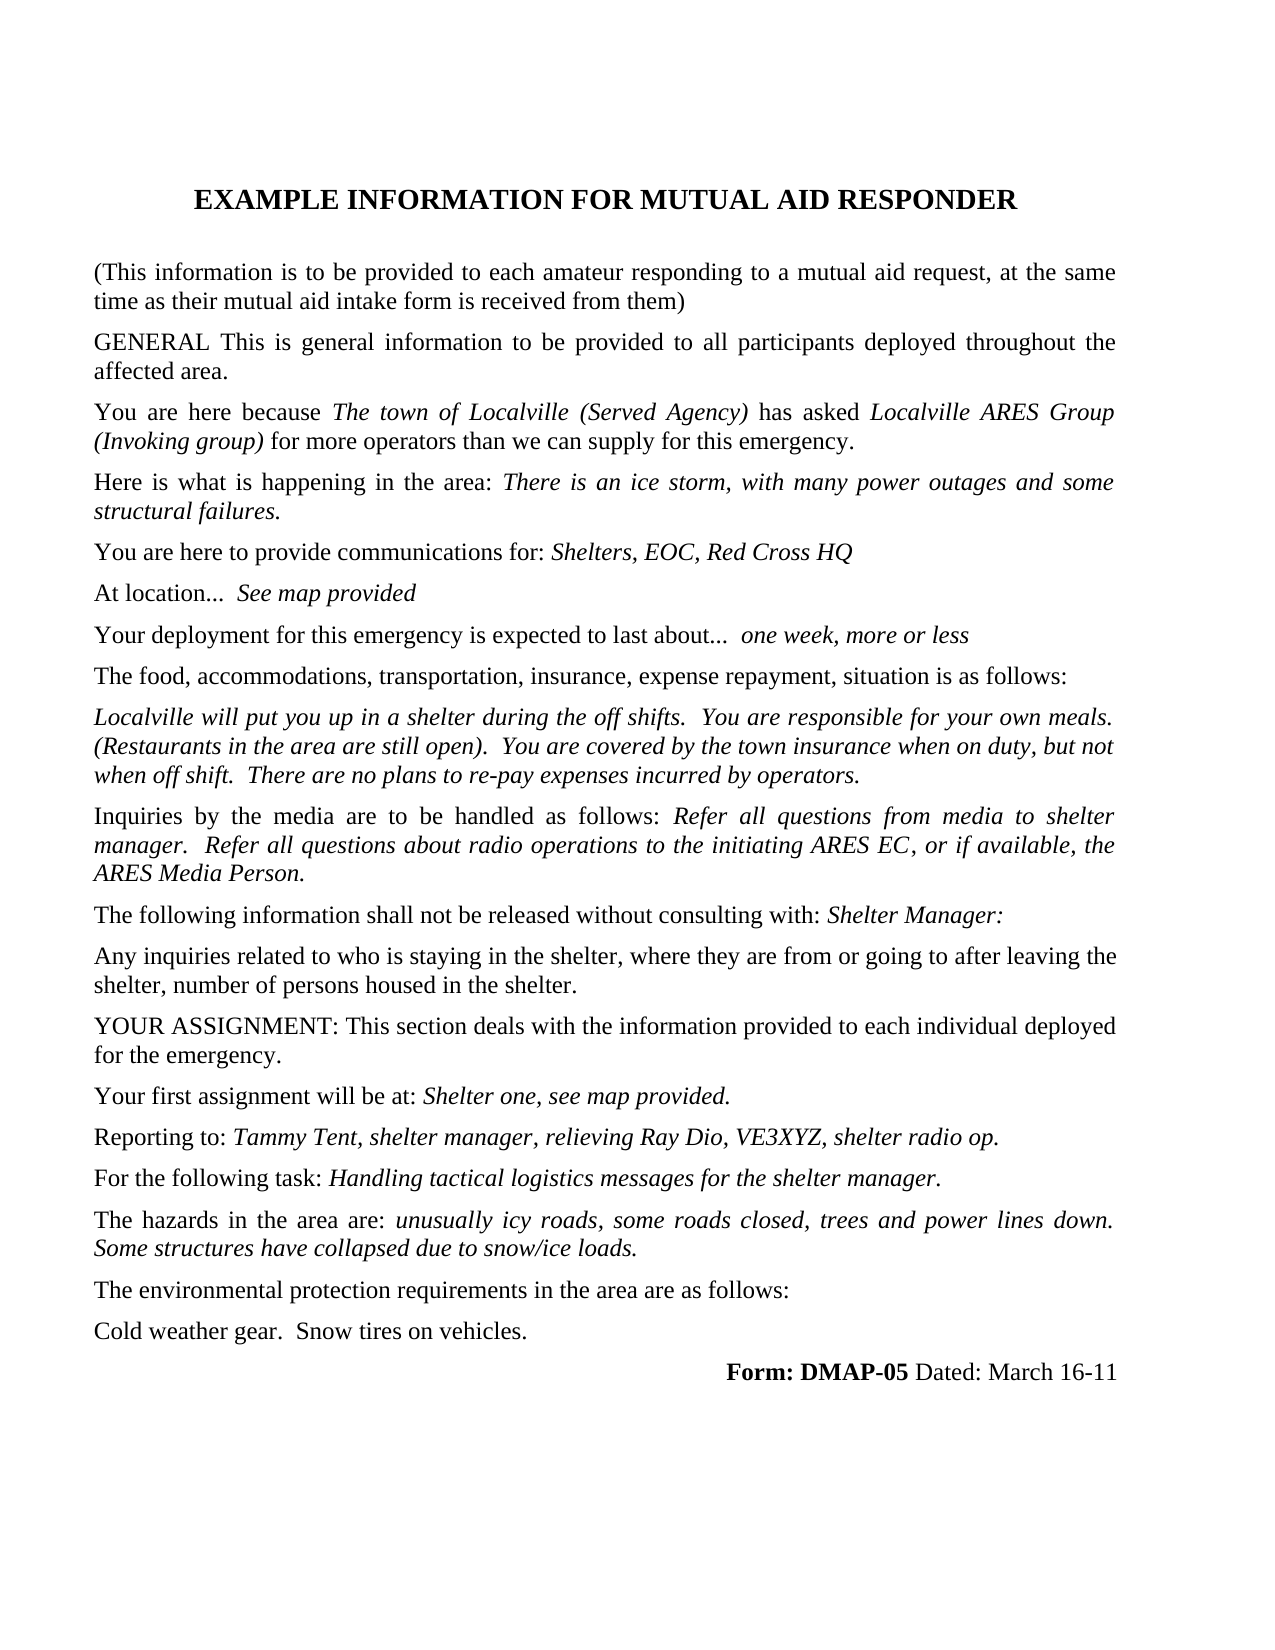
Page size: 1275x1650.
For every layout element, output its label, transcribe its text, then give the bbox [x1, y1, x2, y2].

text (This information is to be provided to each amateur responding to a mutual aid request, at the same time as their mutual aid intake form is received from them) [94, 257, 1117, 315]
text Any inquiries related to who is staying in the shelter, where they are from or going to after leaving the shelter, number of persons housed in the shelter. [94, 941, 1117, 998]
text The following information shall not be released without consulting with: Shelter Manager: [94, 900, 1117, 928]
text YOUR ASSIGNMENT: This section deals with the information provided to each individual deployed for the emergency. [94, 1011, 1117, 1068]
text You are here to provide communications for: Shelters, EOC, Red Cross HQ [94, 537, 1117, 566]
text At location... See map provided [94, 578, 1117, 607]
text The environmental protection requirements in the area are as follows: [94, 1275, 1117, 1303]
text Cold weather gear. Snow tires on vehicles. [94, 1316, 1117, 1345]
text EXAMPLE INFORMATION FOR MUTUAL AID RESPONDER [94, 182, 1117, 216]
text Localville will put you up in a shelter during the off shifts. You are responsible for your own meals. (Restaurants in the area are still open). You are covered by the town insurance when on duty, but not when off shift. There are no plans to re-pay expenses incurred by operators. [94, 702, 1117, 788]
text The hazards in the area are: unusually icy roads, some roads closed, trees and power lines down. Some structures have collapsed due to snow/ice loads. [94, 1205, 1117, 1262]
text Form: DMAP-05 Dated: March 16-11 [94, 1357, 1117, 1386]
text Inquiries by the media are to be handled as follows: Refer all questions from media to shelter manager. Refer all questions about radio operations to the initiating ARES EC, or if available, the ARES Media Person. [94, 801, 1117, 887]
text The food, accommodations, transportation, insurance, expense repayment, situation is as follows: [94, 661, 1117, 690]
text Here is what is happening in the area: There is an ice storm, with many power outages and some structural failures. [94, 467, 1117, 525]
text You are here because The town of Localville (Served Agency) has asked Localville ARES Group (Invoking group) for more operators than we can supply for this emergency. [94, 397, 1117, 455]
text Your first assignment will be at: Shelter one, see map provided. [94, 1081, 1117, 1110]
text GENERAL This is general information to be provided to all participants deployed throughout the affected area. [94, 327, 1117, 385]
text Reporting to: Tammy Tent, shelter manager, relieving Ray Dio, VE3XYZ, shelter radio op. [94, 1122, 1117, 1151]
text For the following task: Handling tactical logistics messages for the shelter manager. [94, 1163, 1117, 1192]
text Your deployment for this emergency is expected to last about... one week, more or less [94, 620, 1117, 648]
